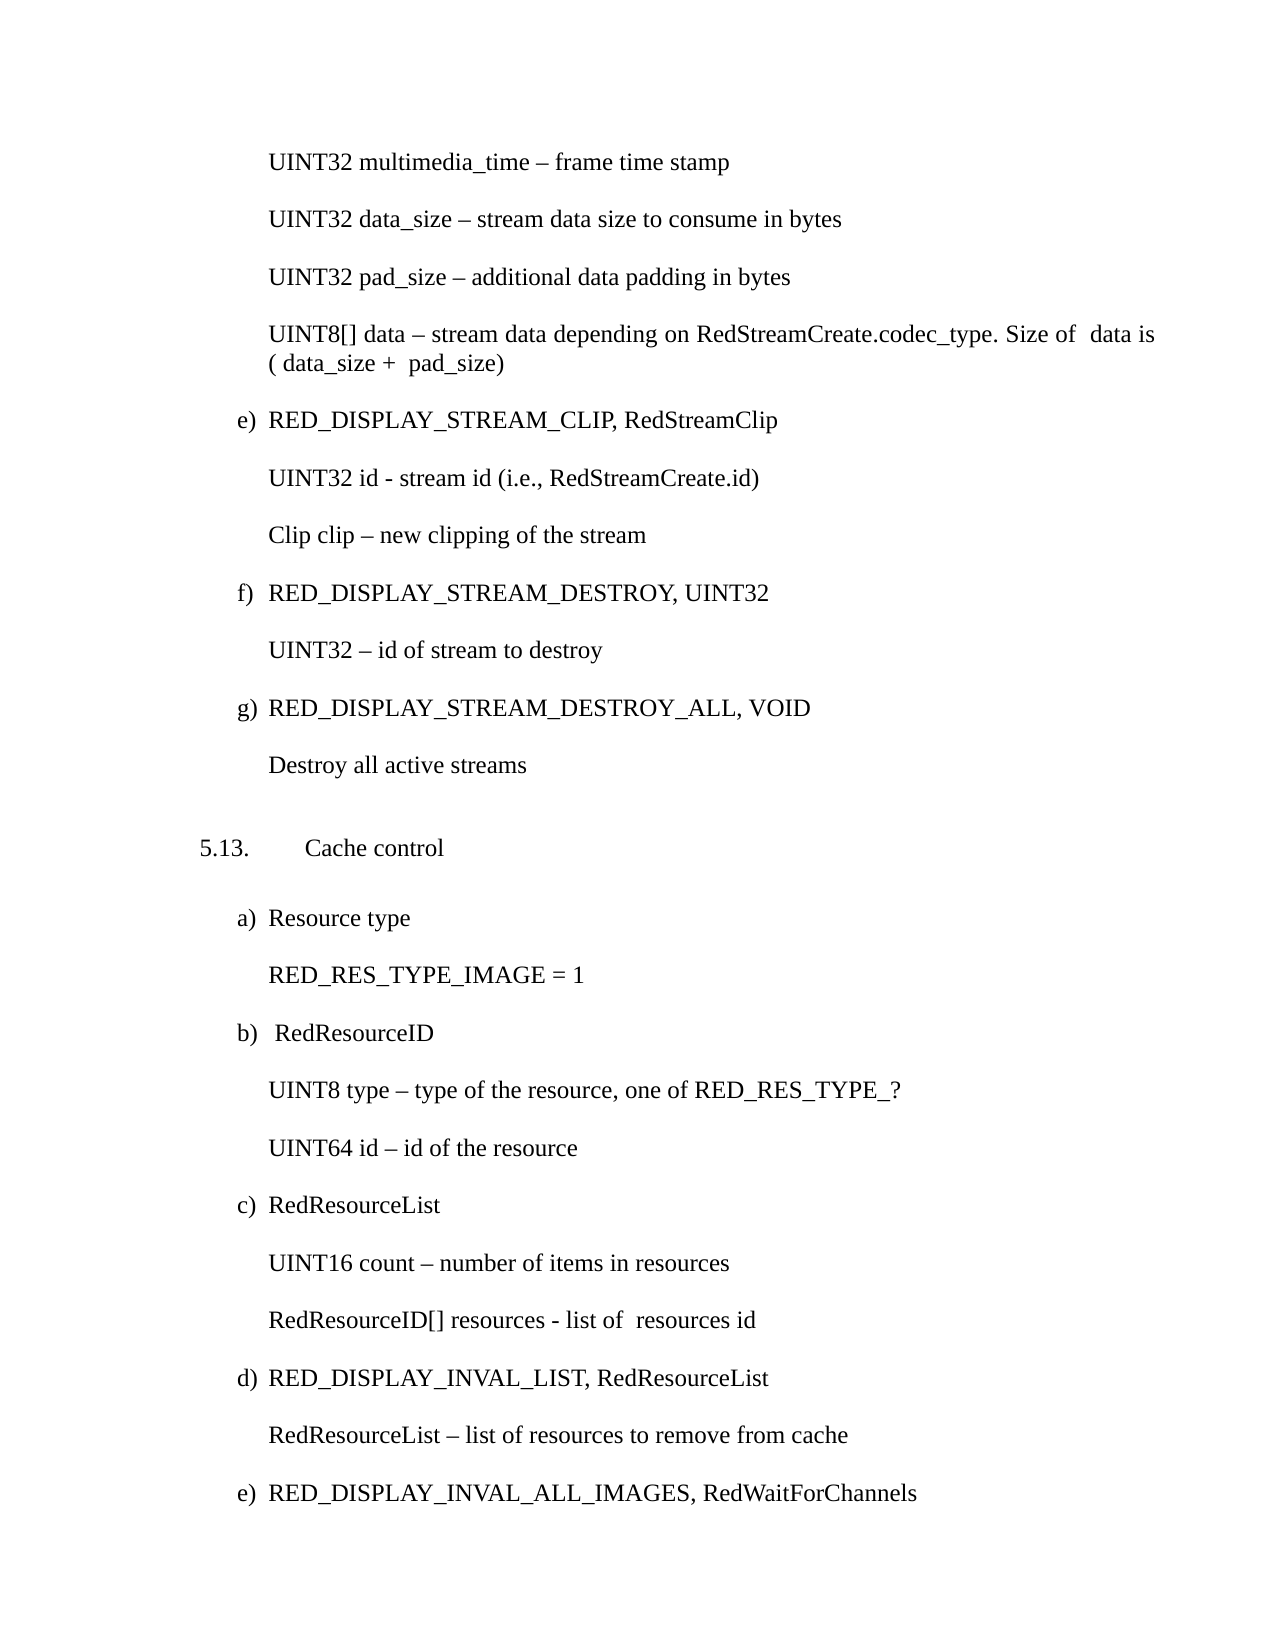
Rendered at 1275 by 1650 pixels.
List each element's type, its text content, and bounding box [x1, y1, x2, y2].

list UINT8[] data – stream data depending on RedStreamCreate.codec_type. Size of data is ( data_size + pad_size) [231, 319, 1157, 377]
subtitle Cache control [193, 833, 1157, 862]
list UINT32 pad_size – additional data padding in bytes [231, 262, 1157, 291]
list RedResourceID[] resources - list of resources id [231, 1306, 1157, 1334]
list UINT32 – id of stream to destroy [231, 636, 1157, 664]
list RedResourceList [231, 1191, 1157, 1219]
list RedResourceID [231, 1018, 1157, 1047]
list Destroy all active streams [231, 751, 1157, 779]
list RED_DISPLAY_STREAM_DESTROY_ALL, VOID [231, 693, 1157, 722]
list UINT8 type – type of the resource, one of RED_RES_TYPE_? [231, 1076, 1157, 1104]
list UINT16 count – number of items in resources [231, 1248, 1157, 1277]
list RED_DISPLAY_STREAM_DESTROY, UINT32 [231, 578, 1157, 607]
list UINT32 multimedia_time – frame time stamp [231, 147, 1157, 176]
list UINT64 id – id of the resource [231, 1133, 1157, 1162]
list RED_DISPLAY_INVAL_ALL_IMAGES, RedWaitForChannels [231, 1478, 1157, 1507]
list RED_RES_TYPE_IMAGE = 1 [231, 961, 1157, 989]
list RED_DISPLAY_INVAL_LIST, RedResourceList [231, 1363, 1157, 1392]
list UINT32 data_size – stream data size to consume in bytes [231, 204, 1157, 233]
list RedResourceList – list of resources to remove from cache [231, 1421, 1157, 1449]
list UINT32 id - stream id (i.e., RedStreamCreate.id) [231, 463, 1157, 492]
list RED_DISPLAY_STREAM_CLIP, RedStreamClip [231, 406, 1157, 434]
list Resource type [231, 903, 1157, 932]
list Clip clip – new clipping of the stream [231, 521, 1157, 549]
